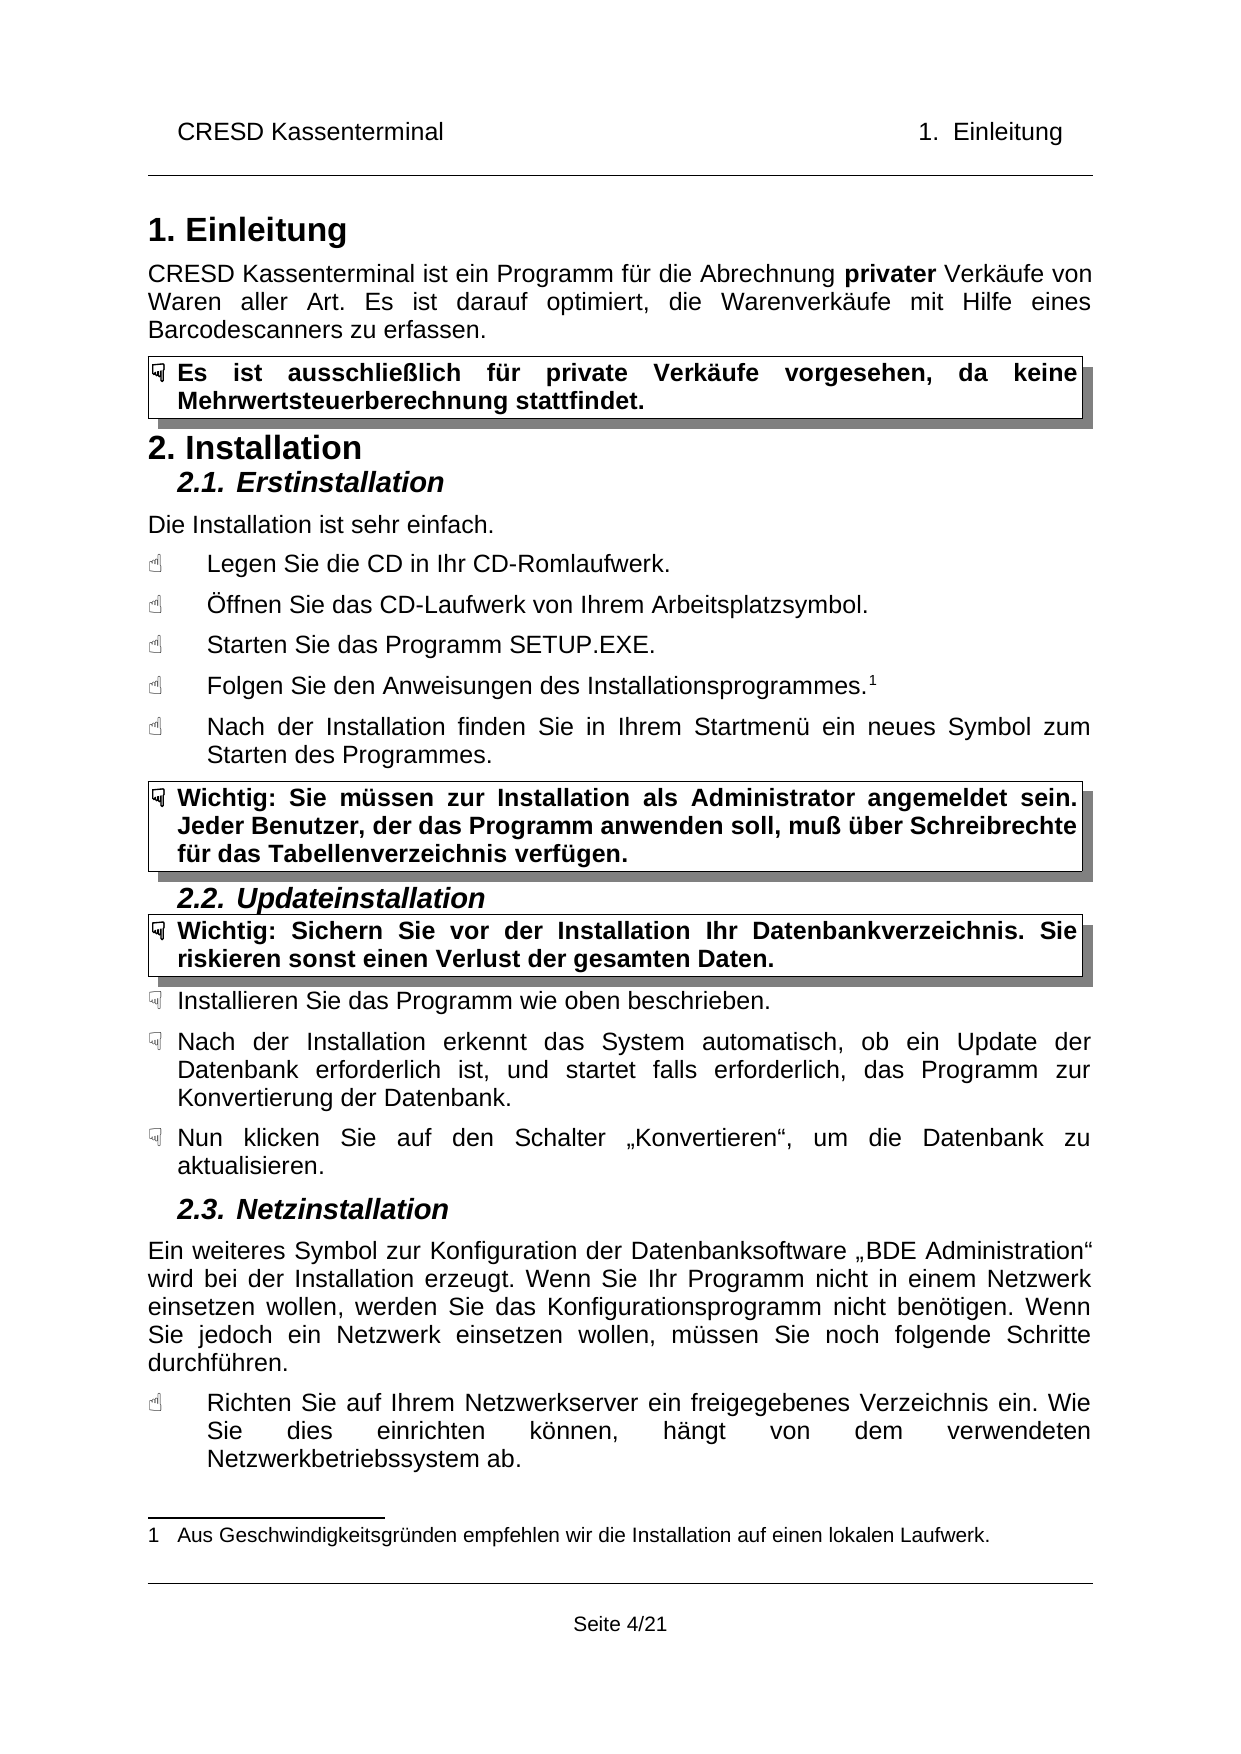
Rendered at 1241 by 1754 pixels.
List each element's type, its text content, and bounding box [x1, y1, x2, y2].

list Starten Sie das Programm SETUP.EXE. [148, 631, 1093, 659]
subtitle Updateinstallation [177, 882, 1093, 914]
list Wichtig: Sichern Sie vor der Installation Ihr Datenbankverzeichnis. Sie riskieren sonst einen Verlust der gesamten Daten. [149, 915, 1082, 976]
list Öffnen Sie das CD-Laufwerk von Ihrem Arbeitsplatzsymbol. [148, 591, 1093, 619]
subtitle Einleitung [148, 211, 1093, 248]
list Es ist ausschließlich für private Verkäufe vorgesehen, da keine Mehrwertsteuer­berechnung stattfindet. [149, 357, 1082, 418]
text Ein weiteres Symbol zur Konfiguration der Datenbanksoftware „BDE Administration“ wird bei der Installation erzeugt. Wenn Sie Ihr Programm nicht in einem Netzwerk einsetzen wollen, werden Sie das Konfigurationsprogramm nicht benötigen. Wenn Sie jedoch ein Netzwerk einsetzen wollen, müssen Sie noch folgende Schritte durchführen. [148, 1237, 1093, 1377]
list Folgen Sie den Anweisungen des Installationsprogrammes. [148, 672, 1093, 700]
text Die Installation ist sehr einfach. [148, 511, 1093, 539]
subtitle Installation [148, 429, 1093, 466]
list Installieren Sie das Programm wie oben beschrieben. [148, 987, 1093, 1015]
list Richten Sie auf Ihrem Netzwerkserver ein freigegebenes Verzeichnis ein. Wie Sie dies einrichten können, hängt von dem verwendeten Netzwerkbetriebssystem ab. [148, 1389, 1093, 1473]
list Aus Geschwindigkeitsgründen empfehlen wir die Installation auf einen lokalen Laufwerk. [148, 1524, 1093, 1547]
subtitle Erstinstallation [177, 466, 1093, 499]
text CRESD Kassenterminal ist ein Programm für die Abrechnung privater Verkäufe von Waren aller Art. Es ist darauf optimiert, die Warenverkäufe mit Hilfe eines Barcodescanners zu erfassen. [148, 260, 1093, 344]
list Nun klicken Sie auf den Schalter „Konvertieren“, um die Datenbank zu aktualisieren. [148, 1124, 1093, 1180]
subtitle Netzinstallation [177, 1193, 1093, 1225]
list Legen Sie die CD in Ihr CD-Romlaufwerk. [148, 550, 1093, 578]
list Nach der Installation erkennt das System automatisch, ob ein Update der Datenbank erforderlich ist, und startet falls erforderlich, das Programm zur Konvertierung der Datenbank. [148, 1027, 1093, 1112]
list Wichtig: Sie müssen zur Installation als Administrator angemeldet sein. Jeder Benutzer, der das Programm anwenden soll, muß über Schreibrechte für das Tabellenverzeichnis verfügen. [149, 782, 1082, 871]
list Nach der Installation finden Sie in Ihrem Startmenü ein neues Symbol zum Starten des Programmes. [148, 712, 1093, 768]
